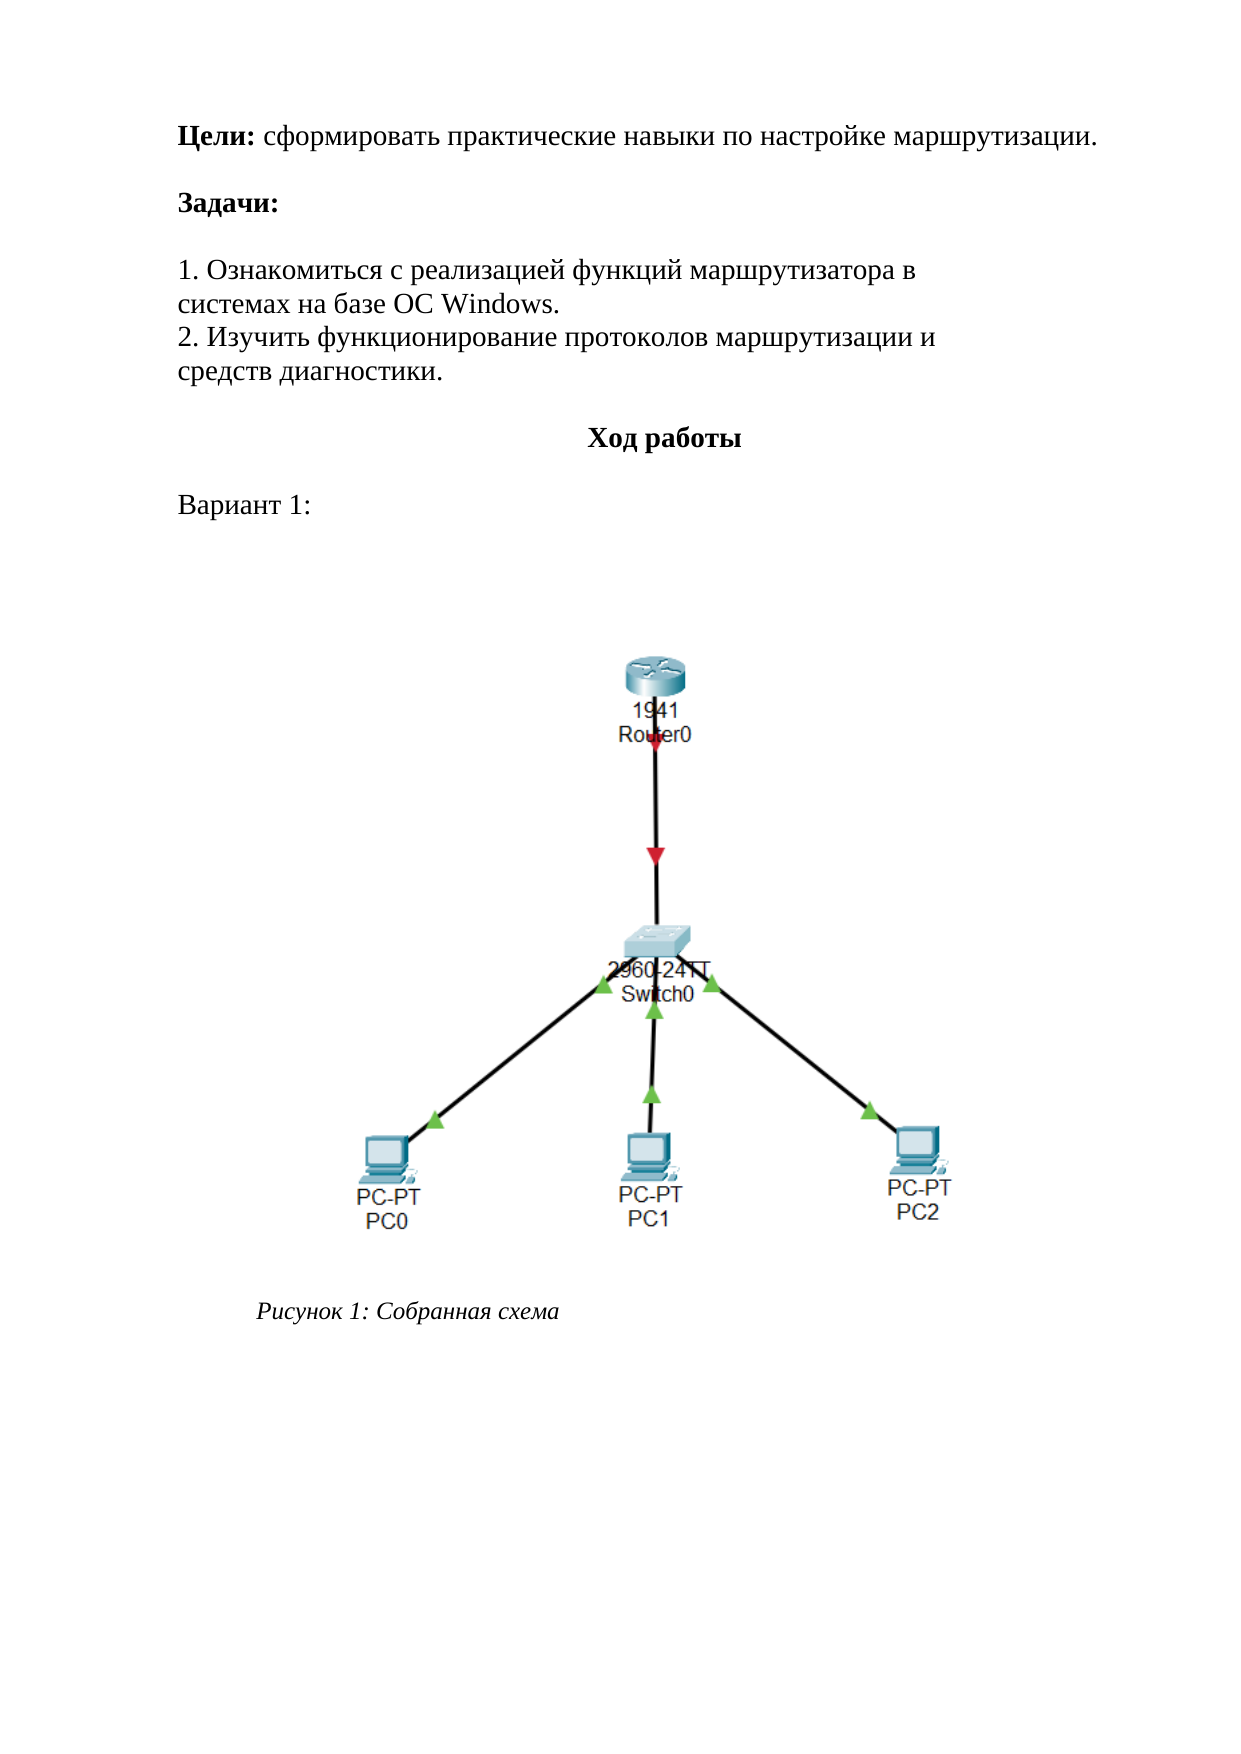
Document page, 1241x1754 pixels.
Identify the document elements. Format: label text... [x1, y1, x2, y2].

text системах на базе ОС Windows. [177, 286, 1152, 319]
text Ход работы [177, 420, 1152, 453]
text 1. Ознакомиться с реализацией функций маршрутизатора в [177, 252, 1152, 286]
picture [256, 599, 1017, 1284]
text Вариант 1: [177, 487, 1152, 521]
text средств диагностики. [177, 353, 1152, 386]
text Рисунок 1: Собранная схема [256, 1284, 1016, 1325]
text 2. Изучить функционирование протоколов маршрутизации и [177, 319, 1152, 353]
text Цели: сформировать практические навыки по настройке маршрутизации. [177, 118, 1152, 152]
text Задачи: [177, 185, 1152, 219]
